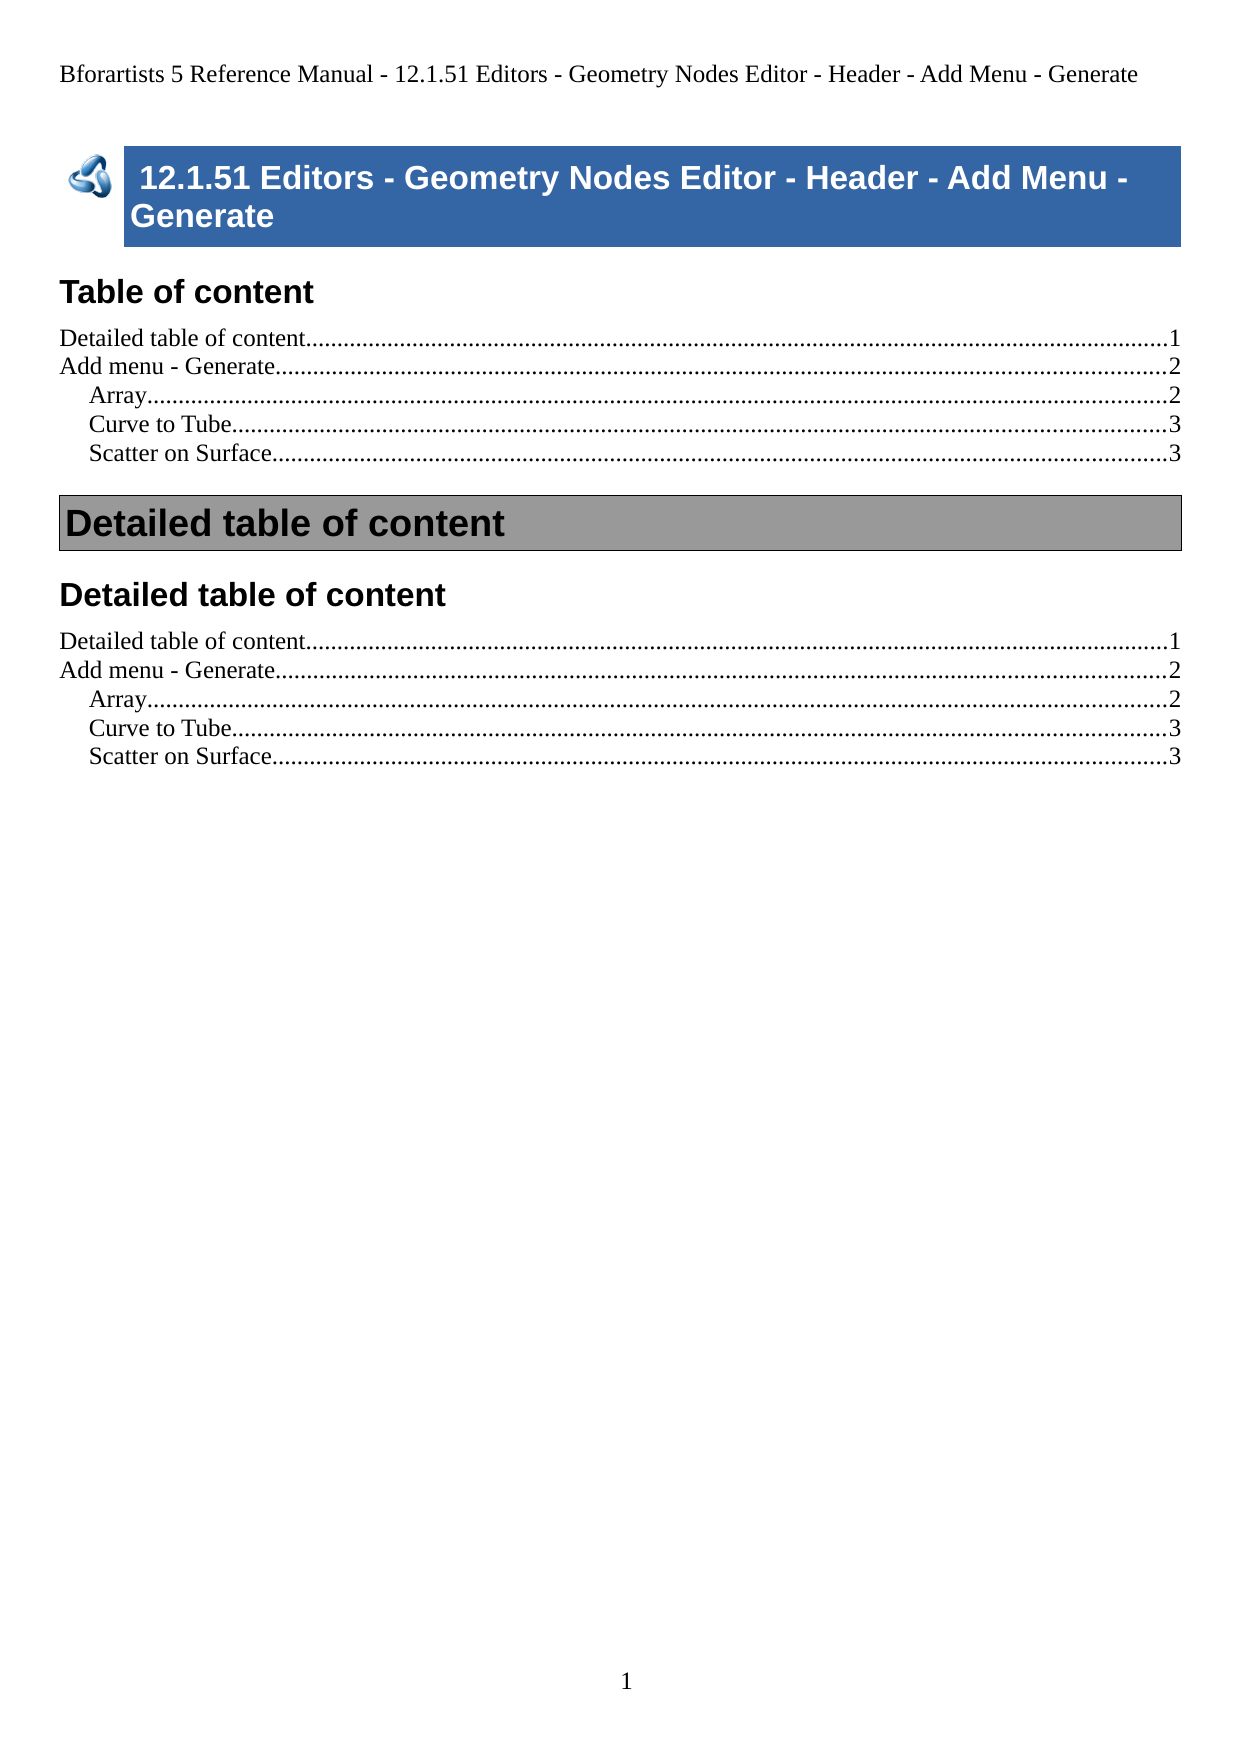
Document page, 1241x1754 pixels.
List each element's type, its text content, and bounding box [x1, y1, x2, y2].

subtitle Detailed table of content [59, 575, 1181, 614]
text Array 2 [88, 380, 1181, 409]
picture [65, 152, 114, 201]
table_header 12.1.51 Editors - Geometry Nodes Editor - Header - Add Menu - Generate [124, 146, 1181, 247]
text Add menu - Generate 2 [59, 351, 1181, 380]
table_header [59, 146, 124, 247]
text Array 2 [88, 684, 1181, 713]
text Scatter on Surface 3 [88, 741, 1181, 770]
text Curve to Tube 3 [88, 409, 1181, 438]
text Curve to Tube 3 [88, 713, 1181, 741]
table_header Detailed table of content [60, 496, 1181, 550]
text Detailed table of content 1 [59, 626, 1181, 655]
text Scatter on Surface 3 [88, 438, 1181, 466]
text Add menu - Generate 2 [59, 655, 1181, 684]
subtitle Table of content [59, 272, 1181, 310]
text Detailed table of content 1 [59, 323, 1181, 351]
